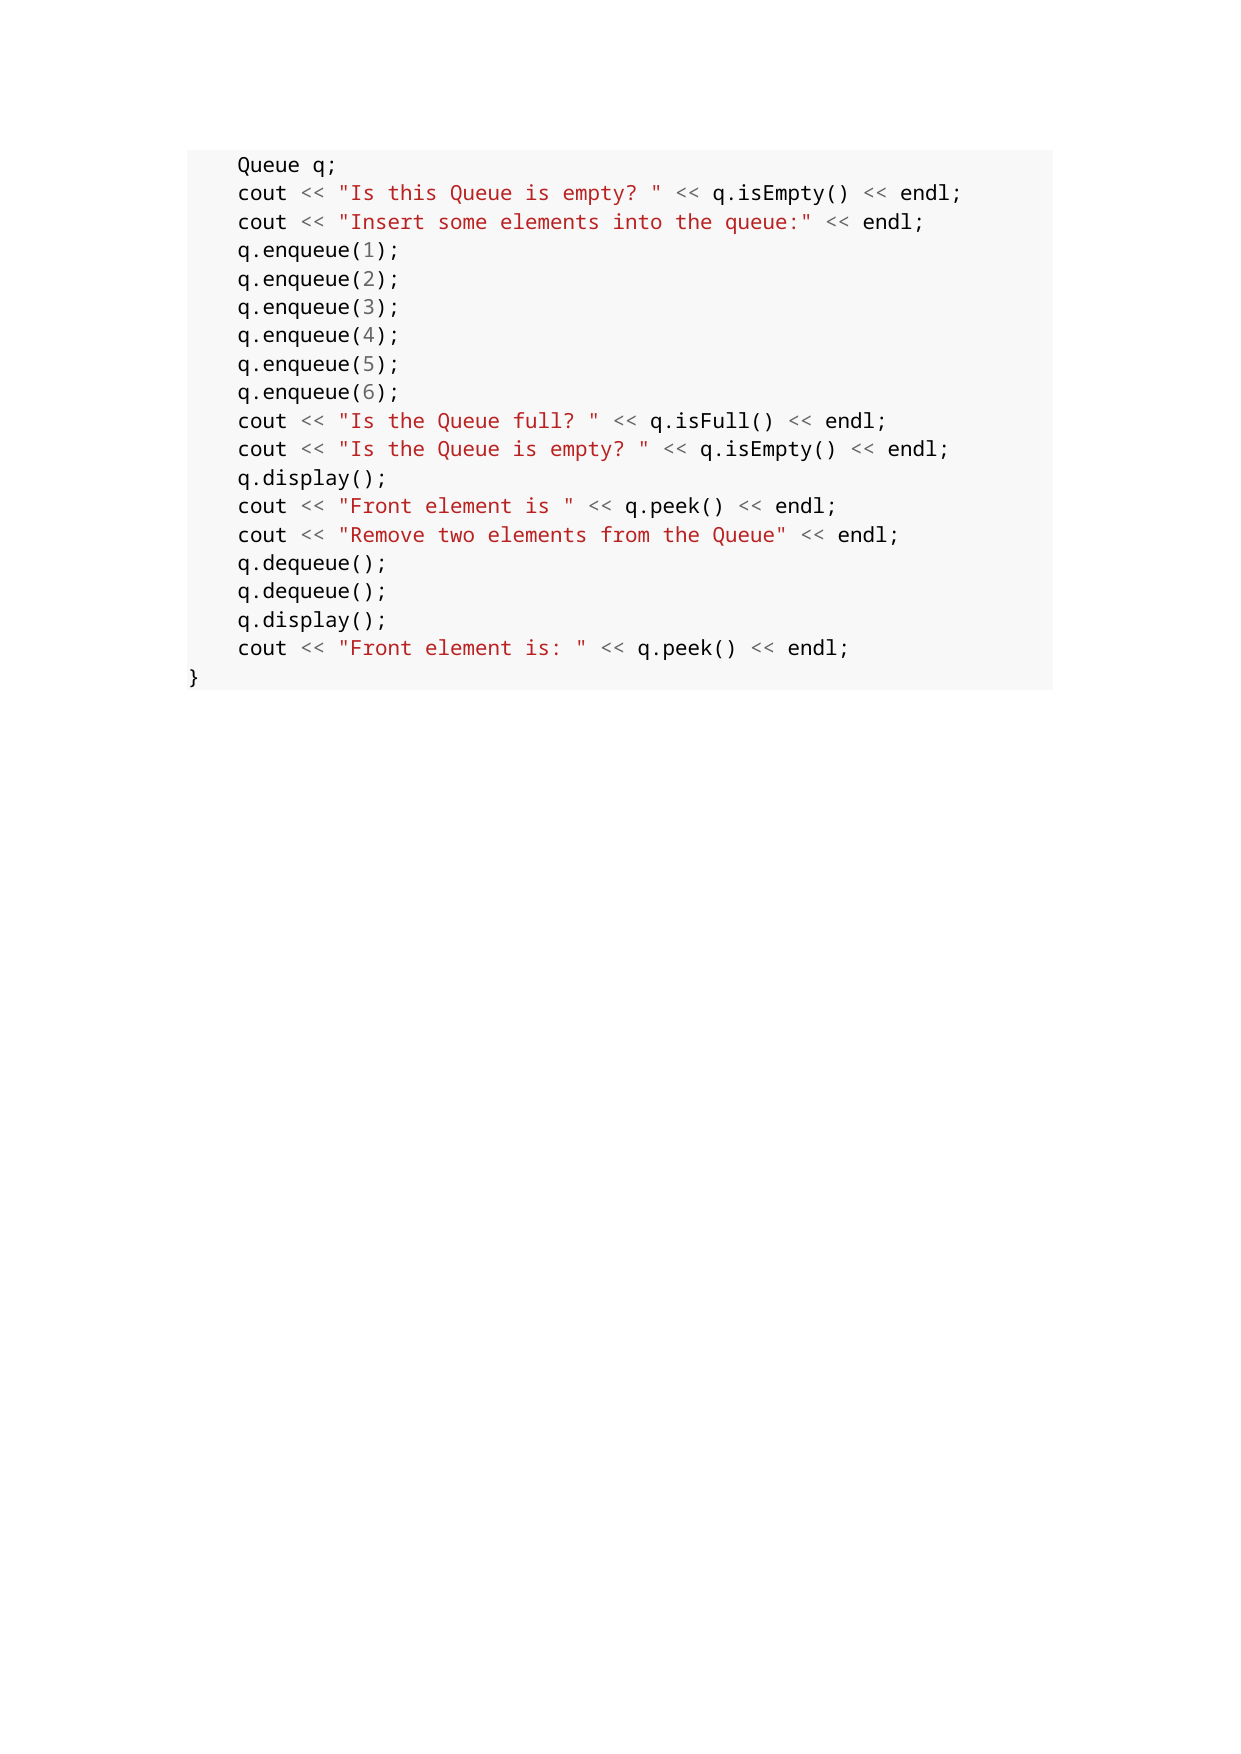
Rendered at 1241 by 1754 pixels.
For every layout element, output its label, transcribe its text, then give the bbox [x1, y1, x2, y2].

text Queue q; [187, 150, 1053, 178]
text cout << "Front element is: " << q.peek() << endl; [187, 633, 1053, 662]
text q.enqueue(6); [187, 377, 1053, 406]
text cout << "Insert some elements into the queue:" << endl; [187, 207, 1053, 235]
text cout << "Is this Queue is empty? " << q.isEmpty() << endl; [187, 178, 1053, 207]
text cout << "Front element is " << q.peek() << endl; [187, 491, 1053, 520]
text cout << "Remove two elements from the Queue" << endl; [187, 520, 1053, 548]
text q.enqueue(5); [187, 349, 1053, 377]
text q.enqueue(4); [187, 321, 1053, 349]
text q.enqueue(3); [187, 292, 1053, 321]
text q.display(); [187, 605, 1053, 633]
text q.enqueue(2); [187, 264, 1053, 292]
text q.dequeue(); [187, 548, 1053, 577]
text q.display(); [187, 463, 1053, 491]
text q.dequeue(); [187, 577, 1053, 605]
text cout << "Is the Queue is empty? " << q.isEmpty() << endl; [187, 434, 1053, 463]
text q.enqueue(1); [187, 235, 1053, 264]
text cout << "Is the Queue full? " << q.isFull() << endl; [187, 406, 1053, 434]
text } [187, 662, 1053, 690]
